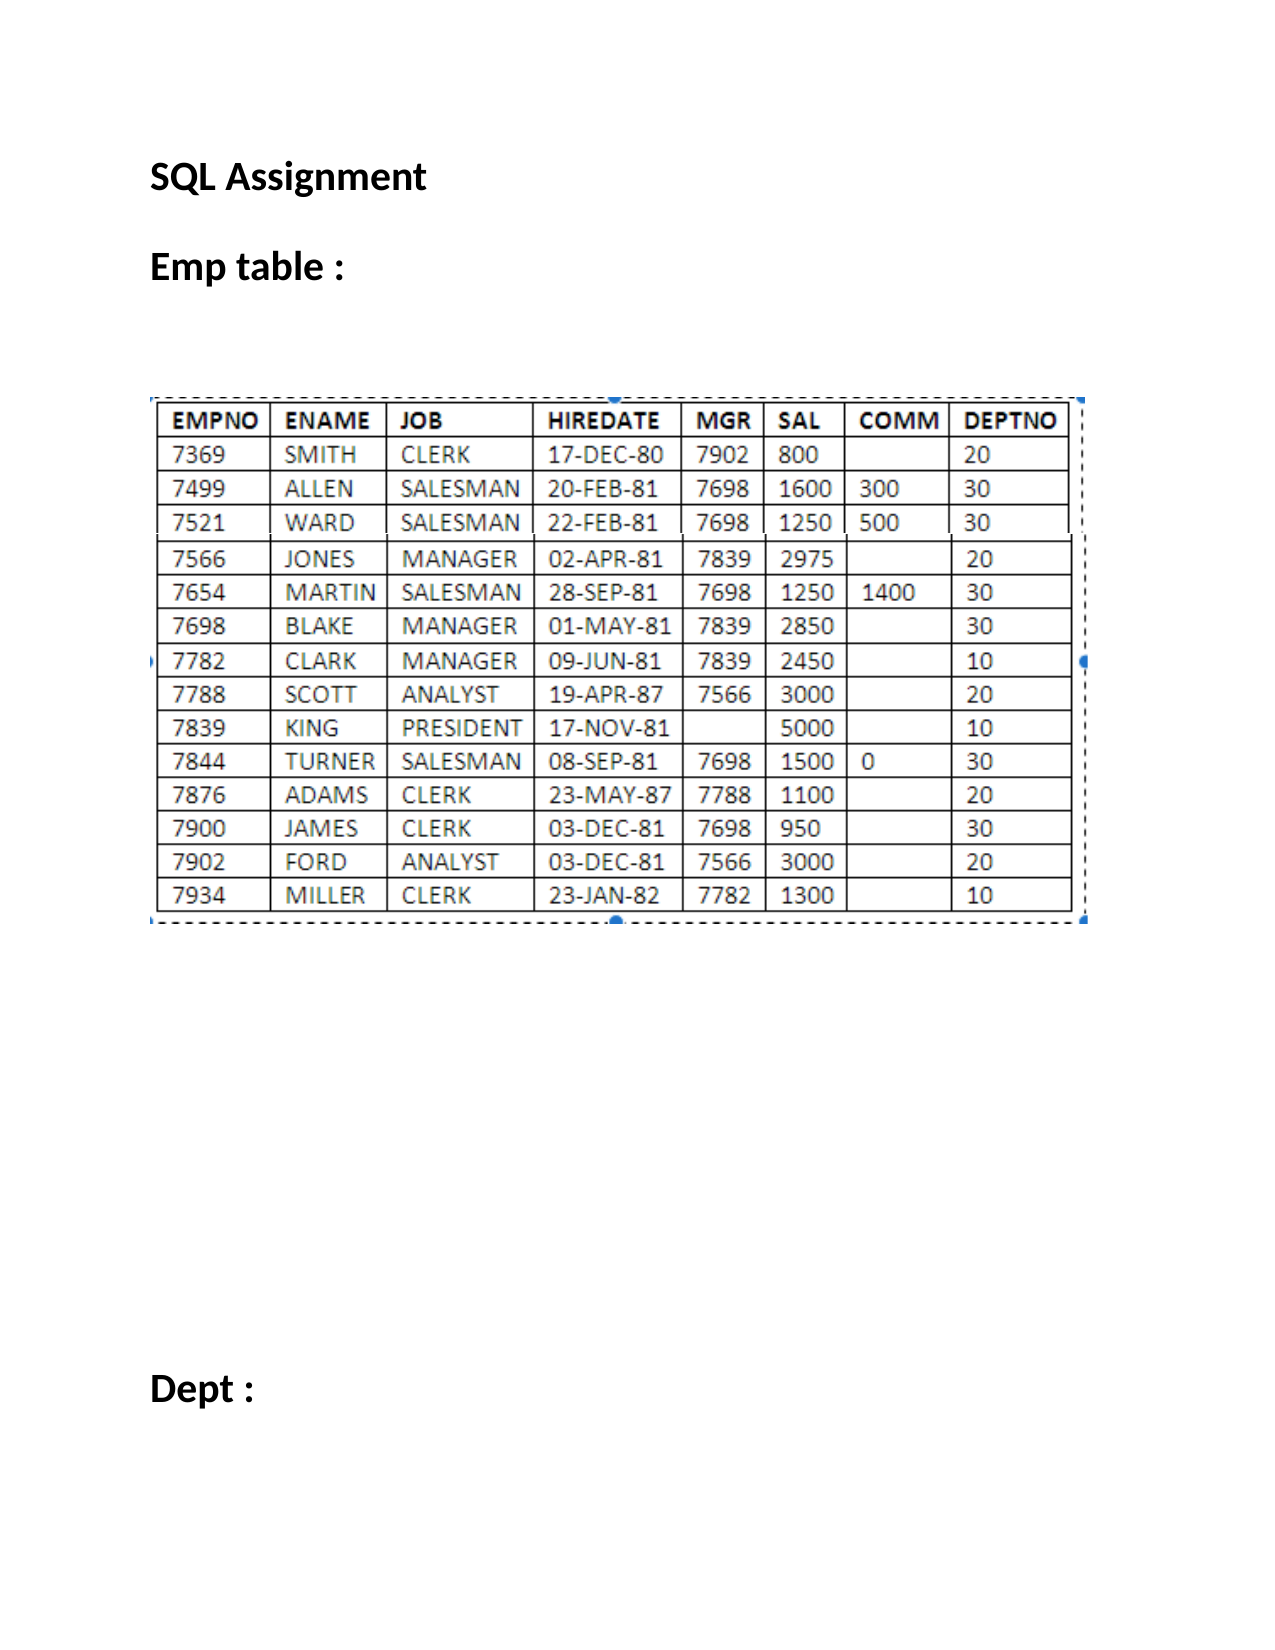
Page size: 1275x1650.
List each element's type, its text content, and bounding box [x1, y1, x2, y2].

text Emp table : [150, 240, 1125, 291]
text Dept : [150, 1362, 1125, 1412]
text SQL Assignment [150, 150, 1125, 201]
